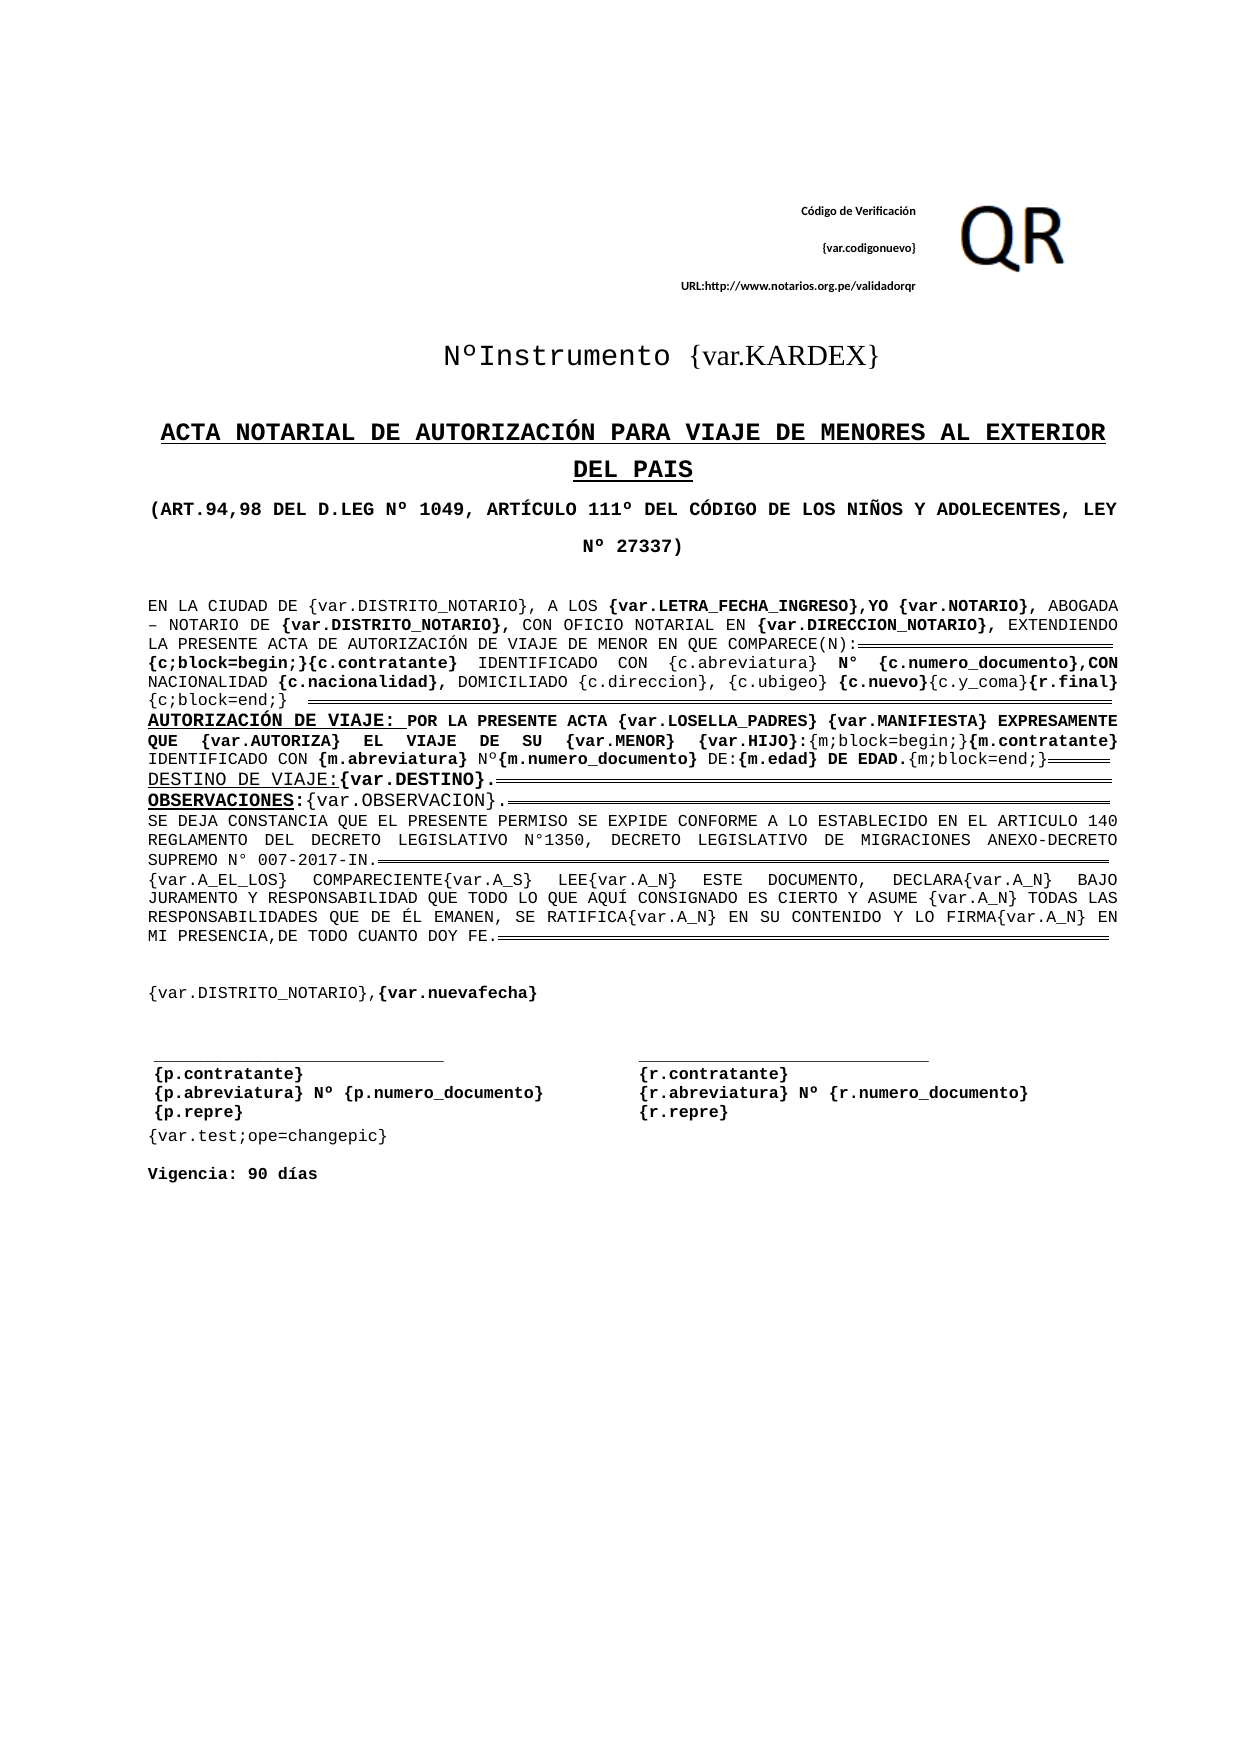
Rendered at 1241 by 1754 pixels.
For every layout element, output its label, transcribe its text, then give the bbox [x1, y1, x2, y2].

picture [915, 150, 1090, 324]
table_header _____________________________ {r.contratante} {r.abreviatura} Nº {r.numero_documento} {r.repre} [634, 1023, 1118, 1128]
text NºInstrumento {var.KARDEX} [148, 335, 1118, 373]
text ACTA NOTARIAL DE AUTORIZACIÓN PARA VIAJE DE MENORES AL EXTERIOR DEL PAIS [148, 410, 1118, 485]
text OBSERVACIONES:{var.OBSERVACION}. [148, 791, 1113, 812]
text EN LA CIUDAD DE {var.DISTRITO_NOTARIO}, A LOS {var.LETRA_FECHA_INGRESO},YO {var.NOTARIO}, ABOGADA – NOTARIO DE {var.DISTRITO_NOTARIO}, CON OFICIO NOTARIAL EN {var.DIRECCION_NOTARIO}, EXTENDIENDO LA PRESENTE ACTA DE AUTORIZACIÓN DE VIAJE DE MENOR EN QUE COMPARECE(N): [148, 598, 1118, 654]
text {c;block=begin;}{c.contratante} IDENTIFICADO CON {c.abreviatura} N° {c.numero_documento},CON NACIONALIDAD {c.nacionalidad}, DOMICILIADO {c.direccion}, {c.ubigeo} {c.nuevo}{c.y_coma}{r.final} {c;block=end;} [148, 654, 1118, 711]
text Vigencia: 90 días [148, 1166, 1118, 1184]
text DESTINO DE VIAJE:{var.DESTINO}. [148, 770, 1118, 791]
text {var.DISTRITO_NOTARIO},{var.nuevafecha} [148, 984, 1118, 1003]
text SE DEJA CONSTANCIA QUE EL PRESENTE PERMISO SE EXPIDE CONFORME A LO ESTABLECIDO EN EL ARTICULO 140 REGLAMENTO DEL DECRETO LEGISLATIVO N°1350, DECRETO LEGISLATIVO DE MIGRACIONES ANEXO-DECRETO SUPREMO N° 007-2017-IN. [148, 812, 1118, 871]
text Código de Verificación [148, 148, 1118, 223]
text {var.A_EL_LOS} COMPARECIENTE{var.A_S} LEE{var.A_N} ESTE DOCUMENTO, DECLARA{var.A_N} BAJO JURAMENTO Y RESPONSABILIDAD QUE TODO LO QUE AQUÍ CONSIGNADO ES CIERTO Y ASUME {var.A_N} TODAS LAS RESPONSABILIDADES QUE DE ÉL EMANEN, SE RATIFICA{var.A_N} EN SU CONTENIDO Y LO FIRMA{var.A_N} EN MI PRESENCIA,DE TODO CUANTO DOY FE. [148, 871, 1118, 947]
text URL:http://www.notarios.org.pe/validadorqr [148, 260, 915, 298]
text AUTORIZACIÓN DE VIAJE: POR LA PRESENTE ACTA {var.LOSELLA_PADRES} {var.MANIFIESTA} EXPRESAMENTE QUE {var.AUTORIZA} EL VIAJE DE SU {var.MENOR} {var.HIJO}:{m;block=begin;}{m.contratante} IDENTIFICADO CON {m.abreviatura} Nº{m.numero_documento} DE:{m.edad} DE EDAD.{m;block=end;} [148, 711, 1118, 770]
text {var.test;ope=changepic} [148, 1129, 1118, 1147]
text (ART.94,98 DEL D.LEG Nº 1049, ARTÍCULO 111º DEL CÓDIGO DE LOS NIÑOS Y ADOLECENTES, LEY Nº 27337) [148, 485, 1118, 560]
text {var.codigonuevo} [148, 223, 915, 260]
table_header _____________________________ {p.contratante} {p.abreviatura} Nº {p.numero_documento} {p.repre} [149, 1023, 633, 1128]
text [1090, 223, 1118, 260]
text [1090, 260, 1118, 298]
